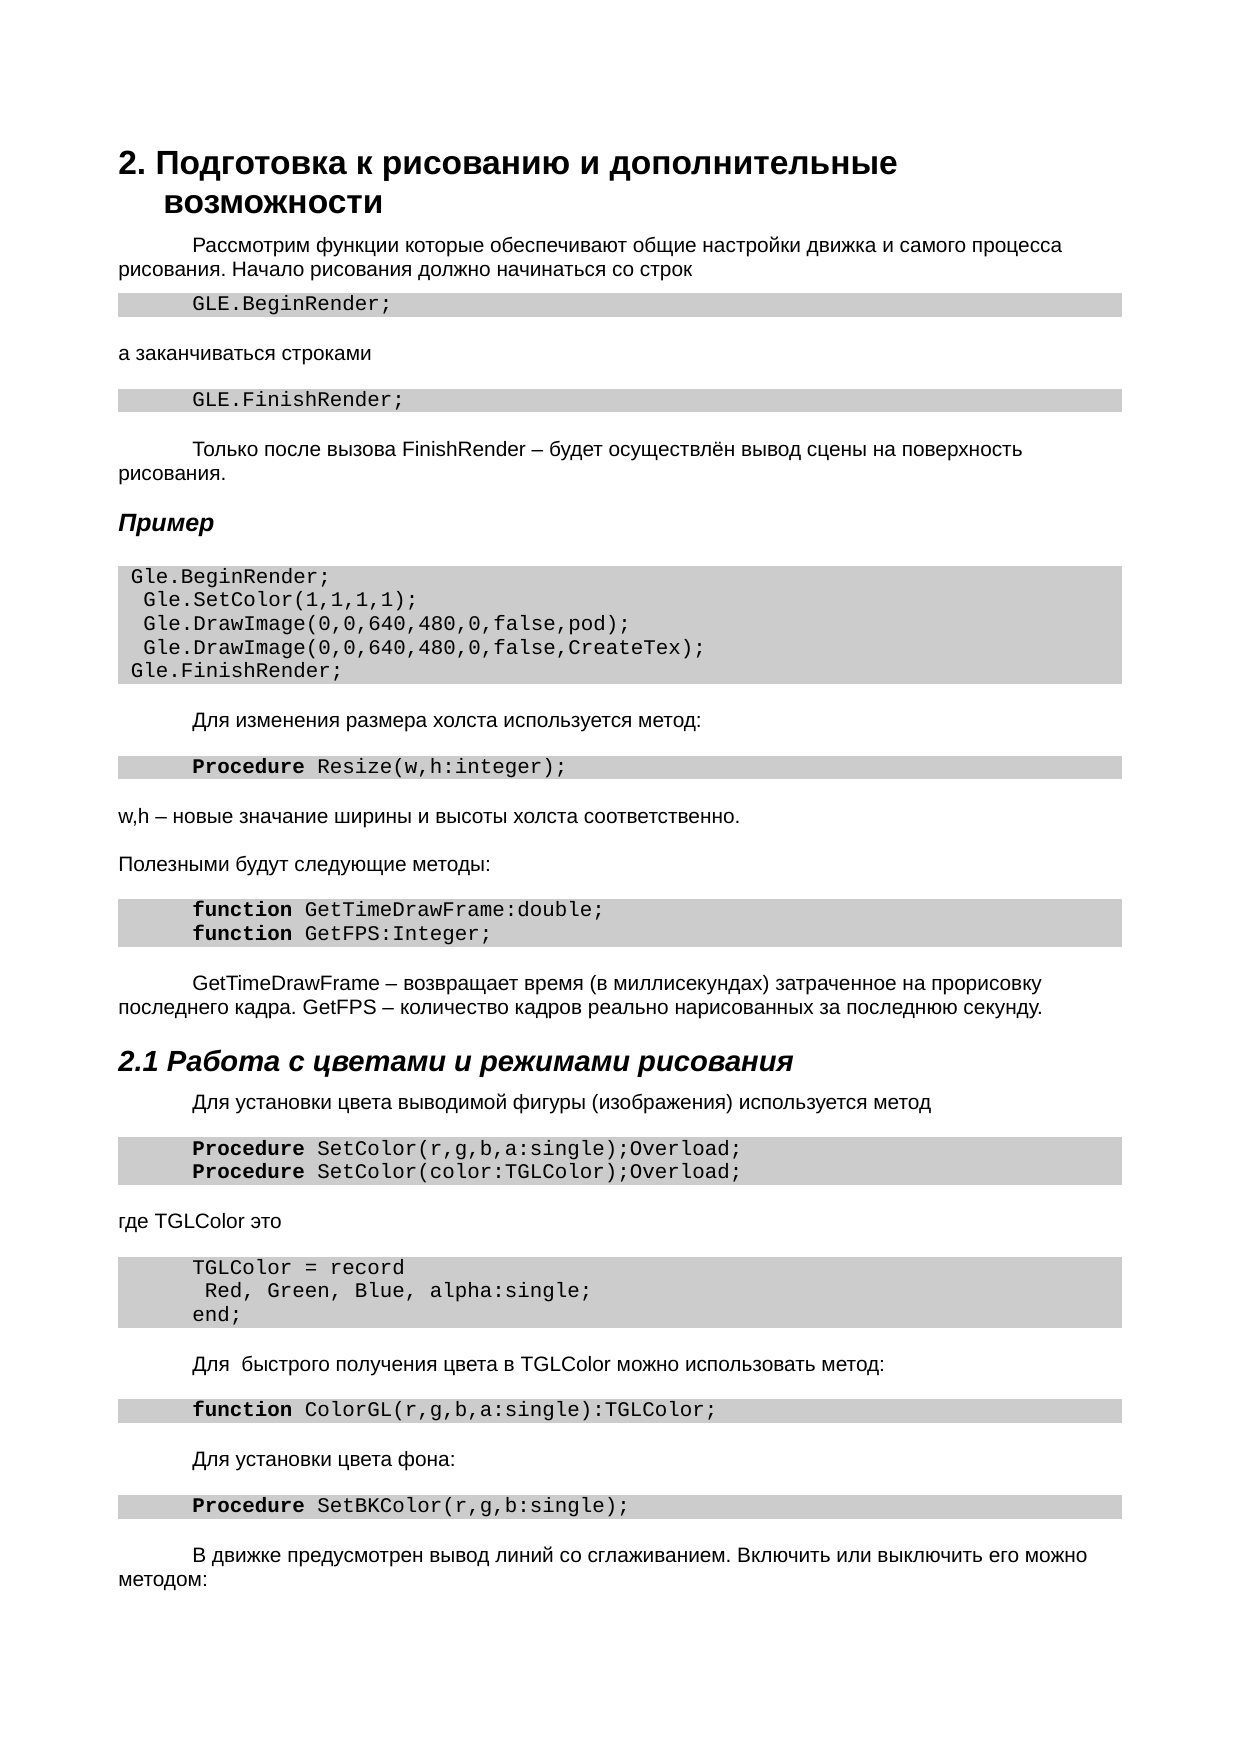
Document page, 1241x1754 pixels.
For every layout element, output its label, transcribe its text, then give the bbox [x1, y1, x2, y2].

text Gle.DrawImage(0,0,640,480,0,false,CreateTex); [118, 637, 1122, 660]
text Procedure SetColor(color:TGLColor);Overload; [118, 1161, 1122, 1185]
text Для установки цвета выводимой фигуры (изображения) используется метод [118, 1089, 1122, 1113]
text Рассмотрим функции которые обеспечивают общие настройки движка и самого процесса рисования. Начало рисования должно начинаться со строк [118, 233, 1122, 281]
text Gle.SetColor(1,1,1,1); [118, 589, 1122, 613]
text где TGLColor это [118, 1209, 1122, 1233]
text а заканчиваться строками [118, 341, 1122, 365]
text Red, Green, Blue, alpha:single; [118, 1280, 1122, 1304]
text w,h – новые значание ширины и высоты холста соответственно. [118, 803, 1122, 827]
text GLE.FinishRender; [118, 389, 1122, 412]
text Для установки цвета фона: [118, 1447, 1122, 1471]
subtitle 2. Подготовка к рисованию и дополнительные возможности [118, 143, 1122, 220]
subtitle 2.1 Работа с цветами и режимами рисования [118, 1043, 1122, 1077]
text GLE.BeginRender; [118, 293, 1122, 317]
text Для изменения размера холста используется метод: [118, 708, 1122, 732]
text Только после вызова FinishRender – будет осуществлён вывод сцены на поверхность рисования. [118, 436, 1122, 484]
text function GetTimeDrawFrame:double; [118, 899, 1122, 923]
text Полезными будут следующие методы: [118, 851, 1122, 875]
text Пример [118, 508, 1122, 537]
text TGLColor = record [118, 1257, 1122, 1280]
text GetTimeDrawFrame – возвращает время (в миллисекундах) затраченное на прорисовку последнего кадра. GetFPS – количество кадров реально нарисованных за последнюю секунду. [118, 971, 1122, 1018]
text Gle.BeginRender; [118, 566, 1122, 589]
text В движке предусмотрен вывод линий со сглаживанием. Включить или выключить его можно методом: [118, 1543, 1122, 1591]
text Procedure SetBKColor(r,g,b:single); [118, 1495, 1122, 1519]
text Для быстрого получения цвета в TGLColor можно использовать метод: [118, 1352, 1122, 1376]
text Gle.DrawImage(0,0,640,480,0,false,pod); [118, 613, 1122, 637]
text Procedure SetColor(r,g,b,a:single);Overload; [118, 1137, 1122, 1161]
text Gle.FinishRender; [118, 660, 1122, 684]
text Procedure Resize(w,h:integer); [118, 756, 1122, 779]
text end; [118, 1304, 1122, 1328]
text function ColorGL(r,g,b,a:single):TGLColor; [118, 1399, 1122, 1423]
text function GetFPS:Integer; [118, 923, 1122, 947]
